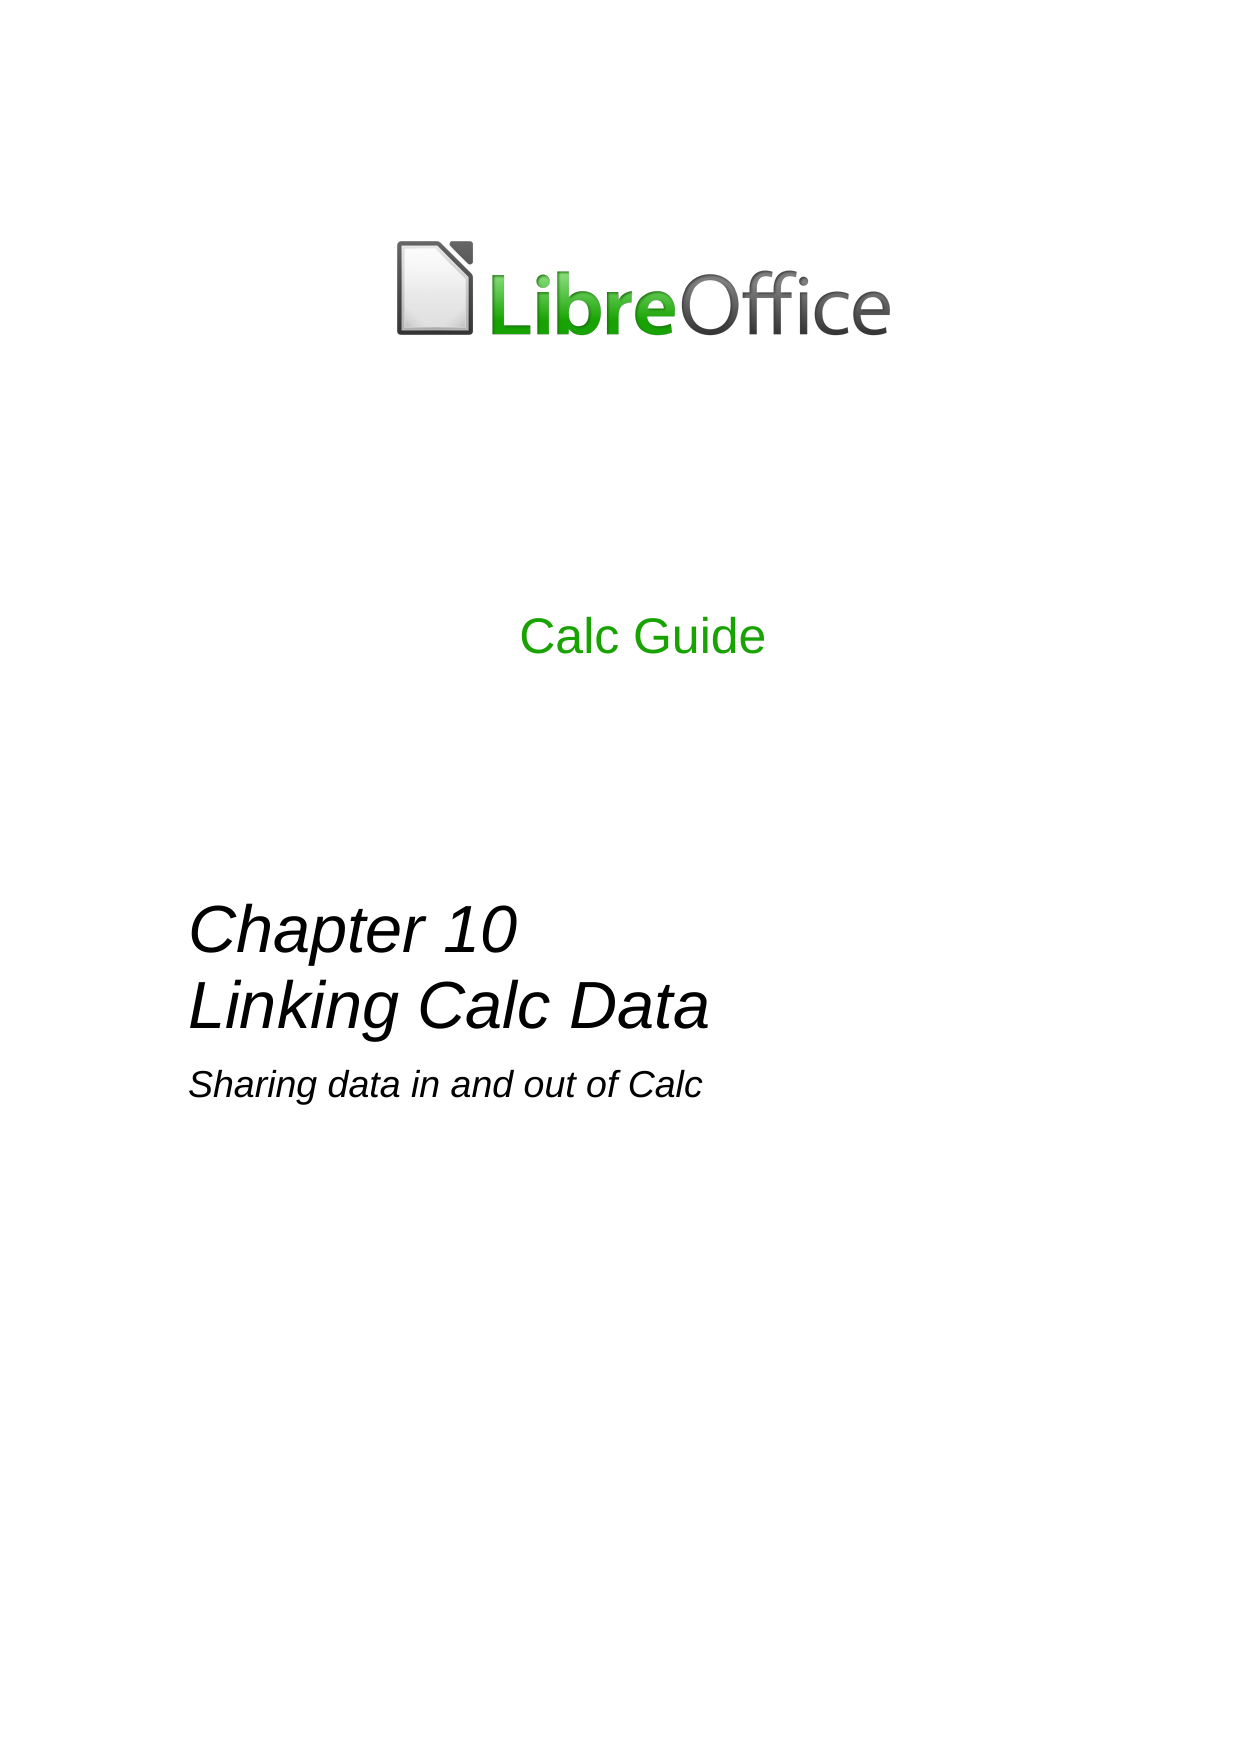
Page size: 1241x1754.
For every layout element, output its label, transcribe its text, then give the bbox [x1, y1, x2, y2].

title Chapter 10 Linking Calc Data [188, 889, 1098, 1043]
picture [392, 236, 893, 342]
subtitle Sharing data in and out of Calc [188, 1062, 1098, 1105]
text Calc Guide [188, 607, 1098, 664]
